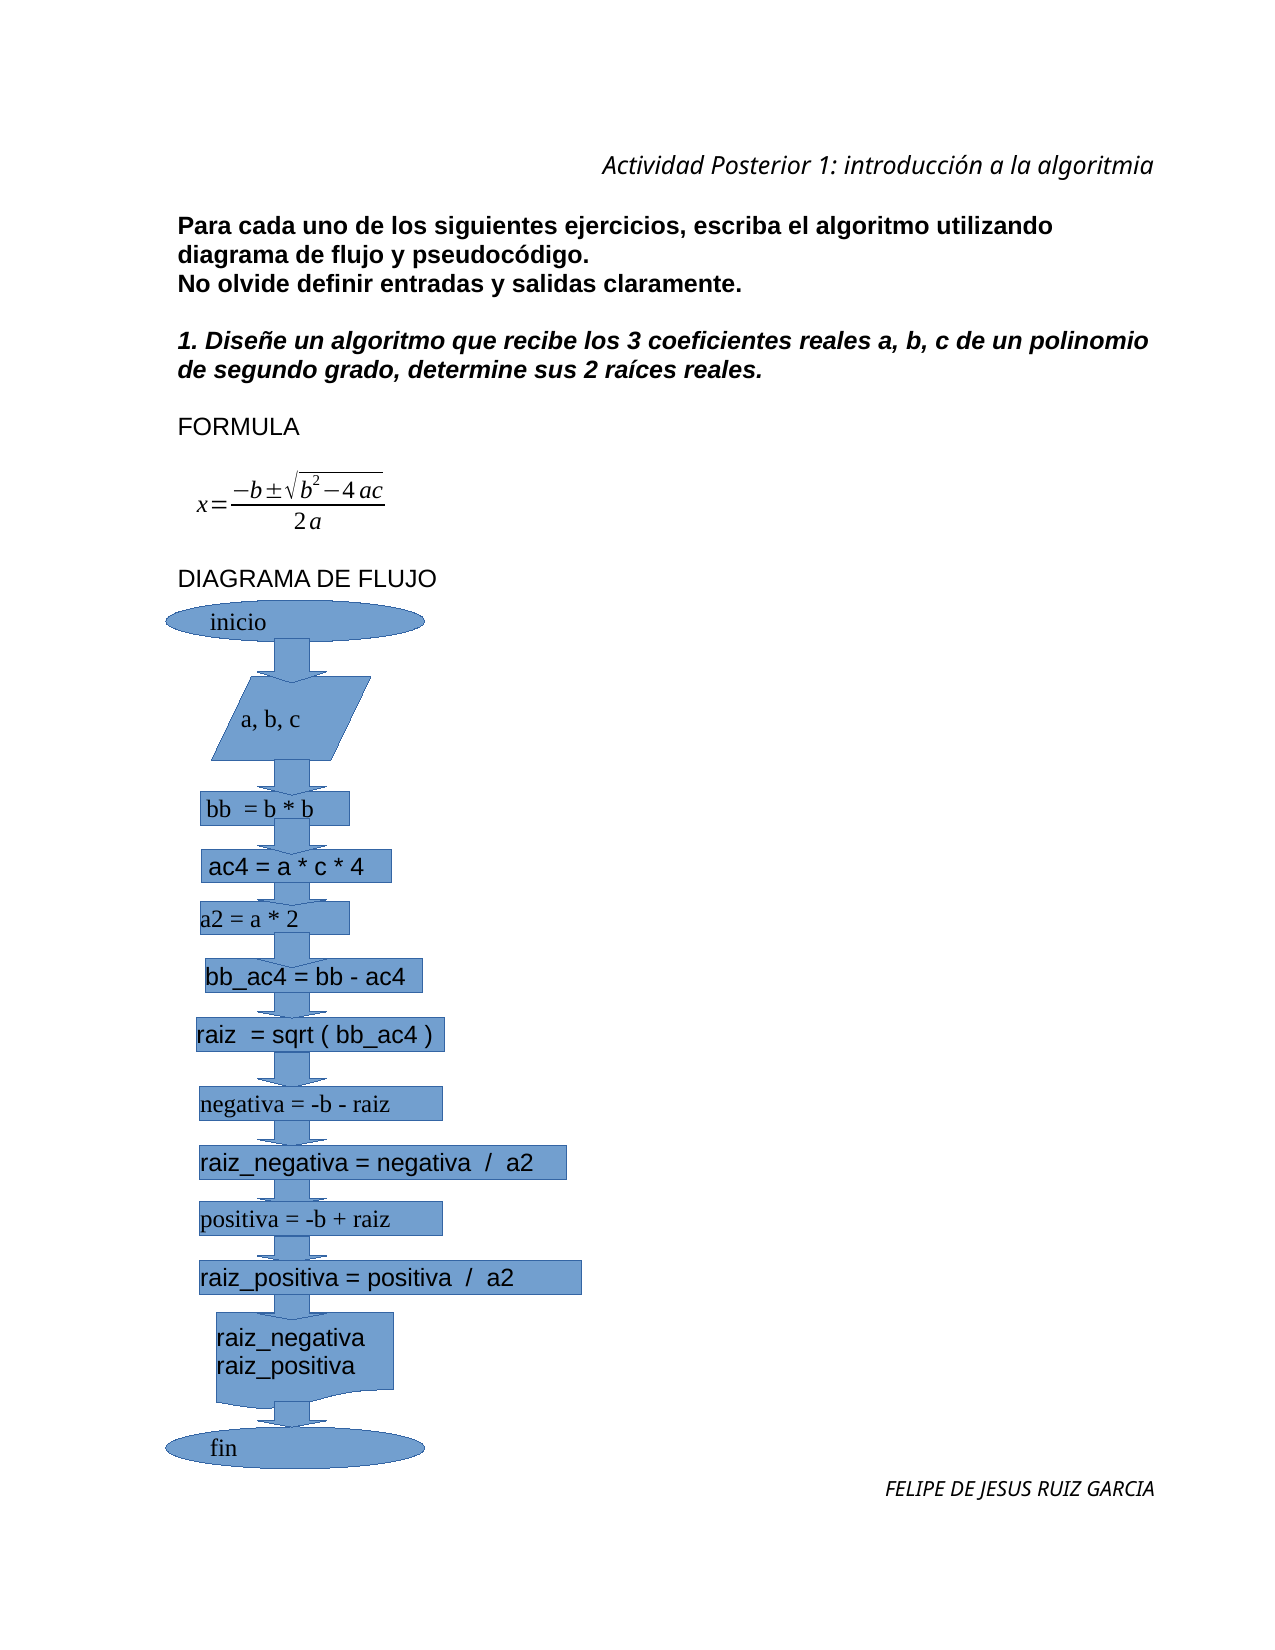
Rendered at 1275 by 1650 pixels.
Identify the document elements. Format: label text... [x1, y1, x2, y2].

text DIAGRAMA DE FLUJO [177, 564, 1157, 592]
text No olvide definir entradas y salidas claramente. [177, 269, 1157, 297]
text 1. Diseñe un algoritmo que recibe los 3 coeficientes reales a, b, c de un polinomio de segundo grado, determine sus 2 raíces reales. [177, 326, 1157, 384]
text Para cada uno de los siguientes ejercicios, escriba el algoritmo utilizando diagrama de flujo y pseudocódigo. [177, 211, 1157, 269]
text FORMULA [177, 412, 1157, 441]
